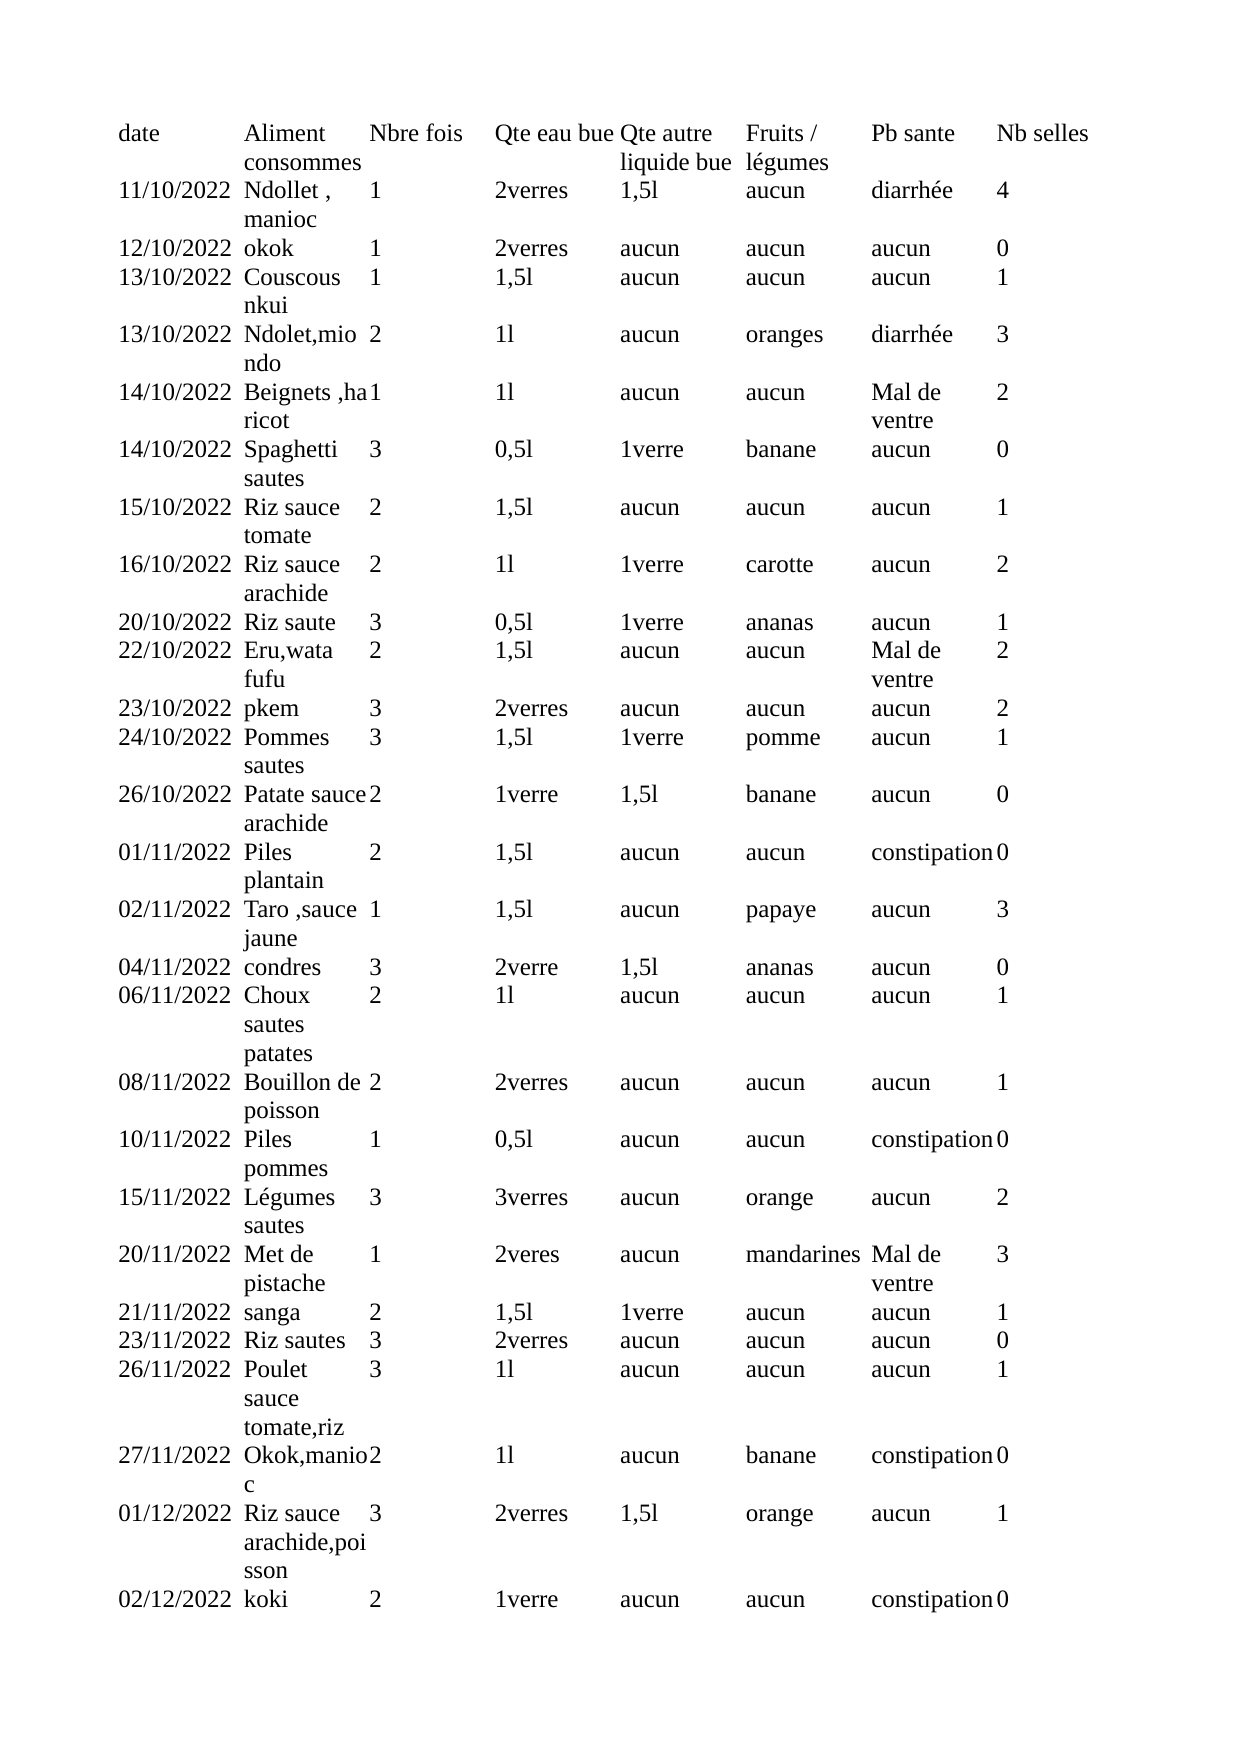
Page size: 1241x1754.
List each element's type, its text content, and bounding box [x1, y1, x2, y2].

table_cell mandarines [746, 1239, 871, 1297]
table_cell 2verre [495, 952, 620, 981]
table_cell 04/11/2022 [118, 952, 243, 981]
table_cell 2verres [495, 176, 620, 233]
table_cell 1verre [620, 434, 746, 492]
table_header Pb sante [871, 118, 996, 176]
table_cell carotte [746, 549, 871, 607]
table_cell 1 [369, 1239, 494, 1297]
table_cell 2 [369, 837, 494, 894]
table_cell 1verre [495, 779, 620, 837]
table_cell 27/11/2022 [118, 1441, 243, 1498]
table_cell 06/11/2022 [118, 981, 243, 1067]
table_cell 08/11/2022 [118, 1067, 243, 1124]
table_cell aucun [620, 262, 746, 319]
table_cell 15/11/2022 [118, 1182, 243, 1239]
table_cell oranges [746, 319, 871, 377]
table_cell aucun [620, 492, 746, 549]
table_header Fruits /légumes [746, 118, 871, 176]
table_cell 1,5l [620, 952, 746, 981]
table_cell 1,5l [495, 1297, 620, 1326]
table_cell Riz sauce arachide,poisson [244, 1498, 369, 1584]
table_cell koki [244, 1584, 369, 1613]
table_cell 1 [369, 1124, 494, 1182]
table_cell 1 [996, 492, 1122, 549]
table_cell 3 [369, 607, 494, 636]
table_cell 2 [996, 693, 1122, 722]
table_cell 2verres [495, 1498, 620, 1584]
table_cell 02/11/2022 [118, 894, 243, 952]
table_cell 26/11/2022 [118, 1354, 243, 1441]
table_cell Spaghetti sautes [244, 434, 369, 492]
table_cell 2 [369, 1297, 494, 1326]
table_cell aucun [620, 636, 746, 693]
table_cell aucun [746, 1326, 871, 1354]
table_cell banane [746, 434, 871, 492]
table_cell 1 [369, 176, 494, 233]
table_cell 14/10/2022 [118, 434, 243, 492]
table_cell aucun [871, 1354, 996, 1441]
table_cell aucun [871, 1326, 996, 1354]
table_cell 1 [996, 1354, 1122, 1441]
table_header date [118, 118, 243, 176]
table_cell 2verres [495, 1326, 620, 1354]
table_cell 01/11/2022 [118, 837, 243, 894]
table_header Qte autre liquide bue [620, 118, 746, 176]
table_cell 3 [369, 952, 494, 981]
table_cell 1verre [620, 549, 746, 607]
table_cell constipation [871, 1441, 996, 1498]
table_cell 3 [369, 1182, 494, 1239]
table_cell 2 [369, 1067, 494, 1124]
table_cell 10/11/2022 [118, 1124, 243, 1182]
table_cell Riz sauce tomate [244, 492, 369, 549]
table_cell 0 [996, 1326, 1122, 1354]
table_cell 3verres [495, 1182, 620, 1239]
table_cell 2 [369, 1441, 494, 1498]
table_cell 1l [495, 1354, 620, 1441]
table_cell 3 [369, 1354, 494, 1441]
table_cell aucun [746, 837, 871, 894]
table_cell 1 [369, 377, 494, 434]
table_cell diarrhée [871, 319, 996, 377]
table_cell 1,5l [495, 894, 620, 952]
table_cell Bouillon de poisson [244, 1067, 369, 1124]
table_header Nb selles [996, 118, 1122, 176]
table_cell okok [244, 233, 369, 262]
table_cell 1,5l [495, 837, 620, 894]
table_cell 23/11/2022 [118, 1326, 243, 1354]
table_cell 3 [996, 1239, 1122, 1297]
table_cell 1 [369, 233, 494, 262]
table_cell pomme [746, 722, 871, 779]
table_cell 1 [369, 262, 494, 319]
table_cell 0 [996, 837, 1122, 894]
table_cell papaye [746, 894, 871, 952]
table_cell aucun [871, 693, 996, 722]
table_cell aucun [746, 1124, 871, 1182]
table_cell aucun [746, 636, 871, 693]
table_cell aucun [620, 1354, 746, 1441]
table_cell 1l [495, 319, 620, 377]
table_cell constipation [871, 1584, 996, 1613]
table_cell constipation [871, 1124, 996, 1182]
table_cell 2verres [495, 233, 620, 262]
table_cell aucun [746, 377, 871, 434]
table_cell aucun [746, 693, 871, 722]
table_cell Légumes sautes [244, 1182, 369, 1239]
table_cell 1l [495, 981, 620, 1067]
table_cell Riz sautes [244, 1326, 369, 1354]
table_cell pkem [244, 693, 369, 722]
table_cell aucun [746, 1297, 871, 1326]
table_cell aucun [871, 952, 996, 981]
table_cell aucun [620, 693, 746, 722]
table_cell 1 [996, 722, 1122, 779]
table_cell aucun [871, 779, 996, 837]
table_cell aucun [620, 1182, 746, 1239]
table_cell aucun [871, 607, 996, 636]
table_cell aucun [620, 981, 746, 1067]
table_cell 0,5l [495, 434, 620, 492]
table_cell aucun [871, 549, 996, 607]
table_cell aucun [746, 981, 871, 1067]
table_cell 3 [996, 319, 1122, 377]
table_cell 1 [996, 1067, 1122, 1124]
table_cell 0 [996, 233, 1122, 262]
table_cell aucun [620, 1326, 746, 1354]
table_cell 3 [369, 693, 494, 722]
table_cell 0 [996, 1441, 1122, 1498]
table_cell aucun [871, 262, 996, 319]
table_cell 01/12/2022 [118, 1498, 243, 1584]
table_cell 21/11/2022 [118, 1297, 243, 1326]
table_cell aucun [620, 1239, 746, 1297]
table_cell aucun [620, 1067, 746, 1124]
table_cell Patate sauce arachide [244, 779, 369, 837]
table_cell 15/10/2022 [118, 492, 243, 549]
table_cell 1verre [620, 607, 746, 636]
table_cell 24/10/2022 [118, 722, 243, 779]
table_cell 2 [369, 492, 494, 549]
table_cell 0,5l [495, 607, 620, 636]
table_cell 1l [495, 377, 620, 434]
table_cell 2 [369, 636, 494, 693]
table_cell 1 [996, 1297, 1122, 1326]
table_cell 2veres [495, 1239, 620, 1297]
table_cell 2 [996, 636, 1122, 693]
table_cell Pommes sautes [244, 722, 369, 779]
table_cell aucun [620, 837, 746, 894]
table_header Nbre fois [369, 118, 494, 176]
table_cell aucun [871, 1067, 996, 1124]
table_cell 2 [369, 779, 494, 837]
table_cell 0 [996, 434, 1122, 492]
table_cell Piles plantain [244, 837, 369, 894]
table_cell 23/10/2022 [118, 693, 243, 722]
table_cell aucun [871, 1297, 996, 1326]
table_cell 1verre [620, 722, 746, 779]
table_cell 20/10/2022 [118, 607, 243, 636]
table_cell ananas [746, 952, 871, 981]
table_cell 1,5l [495, 492, 620, 549]
table_cell aucun [746, 233, 871, 262]
table_cell condres [244, 952, 369, 981]
table_cell aucun [620, 1441, 746, 1498]
table_cell Taro ,sauce jaune [244, 894, 369, 952]
table_cell 2 [996, 377, 1122, 434]
table_header Aliment consommes [244, 118, 369, 176]
table_cell aucun [620, 1584, 746, 1613]
table_cell 16/10/2022 [118, 549, 243, 607]
table_cell 3 [369, 1326, 494, 1354]
table_cell 3 [369, 434, 494, 492]
table_cell 1,5l [620, 176, 746, 233]
table_cell aucun [871, 894, 996, 952]
table_cell aucun [746, 1584, 871, 1613]
table_cell 2 [996, 1182, 1122, 1239]
table_cell 1,5l [620, 779, 746, 837]
table_cell 1,5l [620, 1498, 746, 1584]
table_cell 20/11/2022 [118, 1239, 243, 1297]
table_cell aucun [746, 1354, 871, 1441]
table_cell 02/12/2022 [118, 1584, 243, 1613]
table_cell constipation [871, 837, 996, 894]
table_cell orange [746, 1498, 871, 1584]
table_cell aucun [620, 1124, 746, 1182]
table_cell 1verre [495, 1584, 620, 1613]
table_cell Ndolet,miondo [244, 319, 369, 377]
table_cell aucun [620, 894, 746, 952]
table_cell Riz sauce arachide [244, 549, 369, 607]
table_cell 3 [369, 722, 494, 779]
table_cell aucun [871, 981, 996, 1067]
table_cell 0 [996, 1584, 1122, 1613]
table_cell 1,5l [495, 636, 620, 693]
table_cell 1l [495, 549, 620, 607]
table_cell 2 [369, 1584, 494, 1613]
table_cell 1,5l [495, 722, 620, 779]
table_cell orange [746, 1182, 871, 1239]
table_cell Mal de ventre [871, 636, 996, 693]
table_cell aucun [871, 1498, 996, 1584]
table_header Qte eau bue [495, 118, 620, 176]
table_cell 2 [369, 981, 494, 1067]
table_cell 22/10/2022 [118, 636, 243, 693]
table_cell 0 [996, 779, 1122, 837]
table_cell Ndollet , manioc [244, 176, 369, 233]
table_cell 1verre [620, 1297, 746, 1326]
table_cell ananas [746, 607, 871, 636]
table_cell 12/10/2022 [118, 233, 243, 262]
table_cell aucun [871, 233, 996, 262]
table_cell Couscous nkui [244, 262, 369, 319]
table_cell banane [746, 779, 871, 837]
table_cell Beignets ,haricot [244, 377, 369, 434]
table_cell 3 [369, 1498, 494, 1584]
table_cell 2 [369, 319, 494, 377]
table_cell 0 [996, 952, 1122, 981]
table_cell 1 [996, 1498, 1122, 1584]
table_cell aucun [871, 434, 996, 492]
table_cell 0 [996, 1124, 1122, 1182]
table_cell 1 [996, 262, 1122, 319]
table_cell aucun [871, 722, 996, 779]
table_cell 2 [369, 549, 494, 607]
table_cell 2 [996, 549, 1122, 607]
table_cell aucun [620, 377, 746, 434]
table_cell aucun [746, 262, 871, 319]
table_cell 1 [996, 607, 1122, 636]
table_cell sanga [244, 1297, 369, 1326]
table_cell 14/10/2022 [118, 377, 243, 434]
table_cell Piles pommes [244, 1124, 369, 1182]
table_cell 26/10/2022 [118, 779, 243, 837]
table_cell aucun [620, 319, 746, 377]
table_cell Okok,manioc [244, 1441, 369, 1498]
table_cell 1 [996, 981, 1122, 1067]
table_cell Met de pistache [244, 1239, 369, 1297]
table_cell Riz saute [244, 607, 369, 636]
table_cell Eru,wata fufu [244, 636, 369, 693]
table_cell 3 [996, 894, 1122, 952]
table_cell 13/10/2022 [118, 262, 243, 319]
table_cell 13/10/2022 [118, 319, 243, 377]
table_cell aucun [746, 176, 871, 233]
table_cell Mal de ventre [871, 1239, 996, 1297]
table_cell Poulet sauce tomate,riz [244, 1354, 369, 1441]
table_cell aucun [871, 1182, 996, 1239]
table_cell diarrhée [871, 176, 996, 233]
table_cell aucun [620, 233, 746, 262]
table_cell Mal de ventre [871, 377, 996, 434]
table_cell aucun [746, 1067, 871, 1124]
table_cell 4 [996, 176, 1122, 233]
table_cell 1 [369, 894, 494, 952]
table_cell 1l [495, 1441, 620, 1498]
table_cell 11/10/2022 [118, 176, 243, 233]
table_cell Choux sautes patates [244, 981, 369, 1067]
table_cell aucun [746, 492, 871, 549]
table_cell 2verres [495, 1067, 620, 1124]
table_cell 0,5l [495, 1124, 620, 1182]
table_cell 2verres [495, 693, 620, 722]
table_cell 1,5l [495, 262, 620, 319]
table_cell banane [746, 1441, 871, 1498]
table_cell aucun [871, 492, 996, 549]
